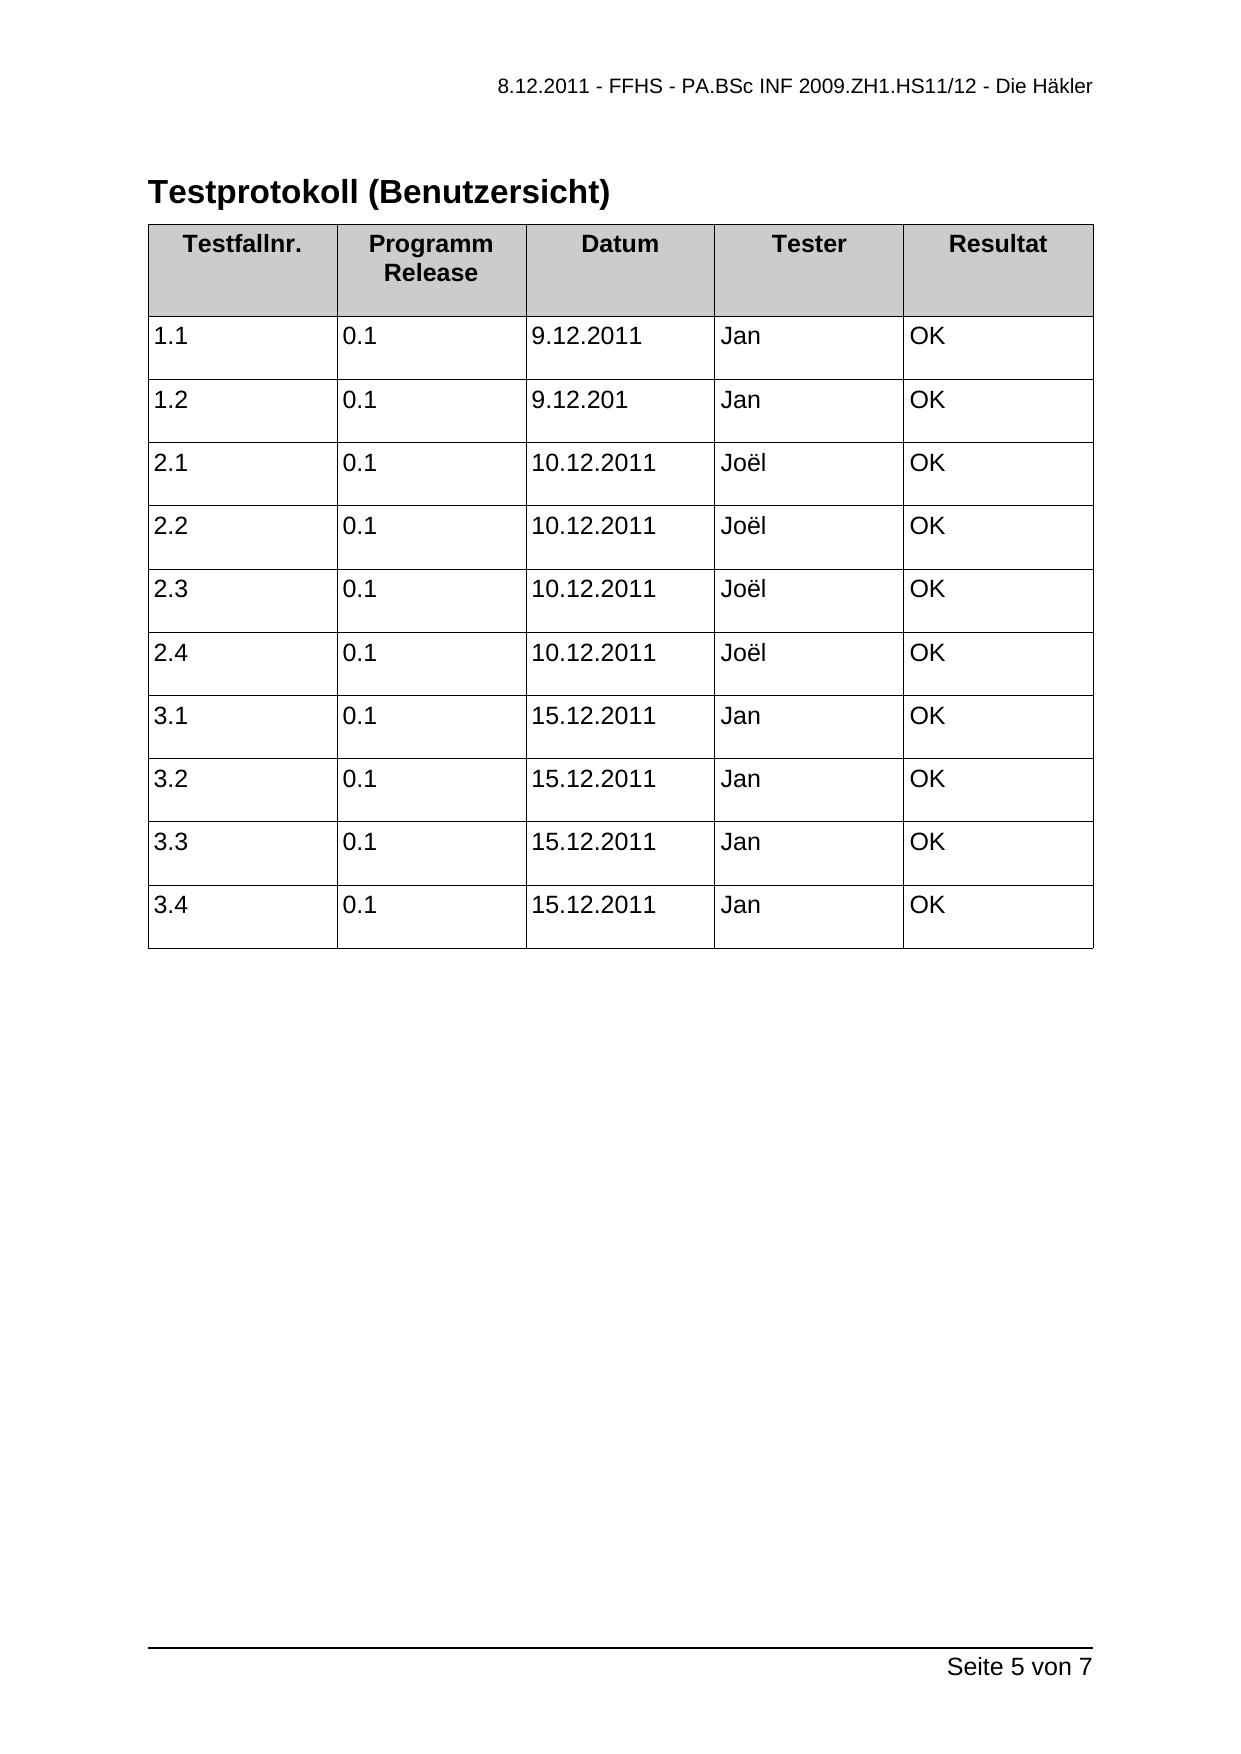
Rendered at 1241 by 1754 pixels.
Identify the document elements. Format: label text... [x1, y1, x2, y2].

table_cell 15.12.2011 [527, 886, 714, 948]
table_cell 2.2 [149, 506, 337, 568]
table_cell 15.12.2011 [527, 822, 714, 884]
table_cell 0.1 [338, 570, 526, 632]
table_cell 0.1 [338, 506, 526, 568]
table_cell 10.12.2011 [527, 633, 714, 695]
table_cell 0.1 [338, 886, 526, 948]
table_header Tester [715, 225, 903, 316]
table_cell 9.12.2011 [527, 317, 714, 379]
table_cell 10.12.2011 [527, 570, 714, 632]
table_cell 0.1 [338, 380, 526, 442]
table_header Testfallnr. [149, 225, 337, 316]
table_cell Jan [715, 696, 903, 758]
table_cell Jan [715, 759, 903, 821]
table_cell 3.4 [149, 886, 337, 948]
table_cell OK [904, 317, 1093, 379]
table_header Programm Release [338, 225, 526, 316]
table_cell Joël [715, 443, 903, 505]
table_cell 1.2 [149, 380, 337, 442]
table_cell Jan [715, 317, 903, 379]
table_cell Joël [715, 633, 903, 695]
table_cell 2.1 [149, 443, 337, 505]
table_cell OK [904, 822, 1093, 884]
table_cell OK [904, 696, 1093, 758]
table_cell 0.1 [338, 822, 526, 884]
table_cell OK [904, 443, 1093, 505]
table_cell 10.12.2011 [527, 443, 714, 505]
table_cell 2.4 [149, 633, 337, 695]
table_header Resultat [904, 225, 1093, 316]
table_cell 3.2 [149, 759, 337, 821]
table_cell 10.12.2011 [527, 506, 714, 568]
table_cell 1.1 [149, 317, 337, 379]
table_cell Jan [715, 822, 903, 884]
table_cell Joël [715, 570, 903, 632]
table_cell 0.1 [338, 443, 526, 505]
table_cell 3.1 [149, 696, 337, 758]
table_cell 15.12.2011 [527, 696, 714, 758]
table_cell OK [904, 633, 1093, 695]
table_cell 9.12.201 [527, 380, 714, 442]
table_cell 0.1 [338, 633, 526, 695]
table_header Datum [527, 225, 714, 316]
table_cell 0.1 [338, 317, 526, 379]
subtitle Testprotokoll (Benutzersicht) [148, 173, 1093, 211]
table_cell OK [904, 506, 1093, 568]
table_cell 0.1 [338, 759, 526, 821]
table_cell OK [904, 570, 1093, 632]
table_cell Joël [715, 506, 903, 568]
table_cell 3.3 [149, 822, 337, 884]
table_cell Jan [715, 380, 903, 442]
table_cell 0.1 [338, 696, 526, 758]
table_cell 15.12.2011 [527, 759, 714, 821]
table_cell OK [904, 759, 1093, 821]
table_cell OK [904, 380, 1093, 442]
table_cell 2.3 [149, 570, 337, 632]
table_cell Jan [715, 886, 903, 948]
table_cell OK [904, 886, 1093, 948]
